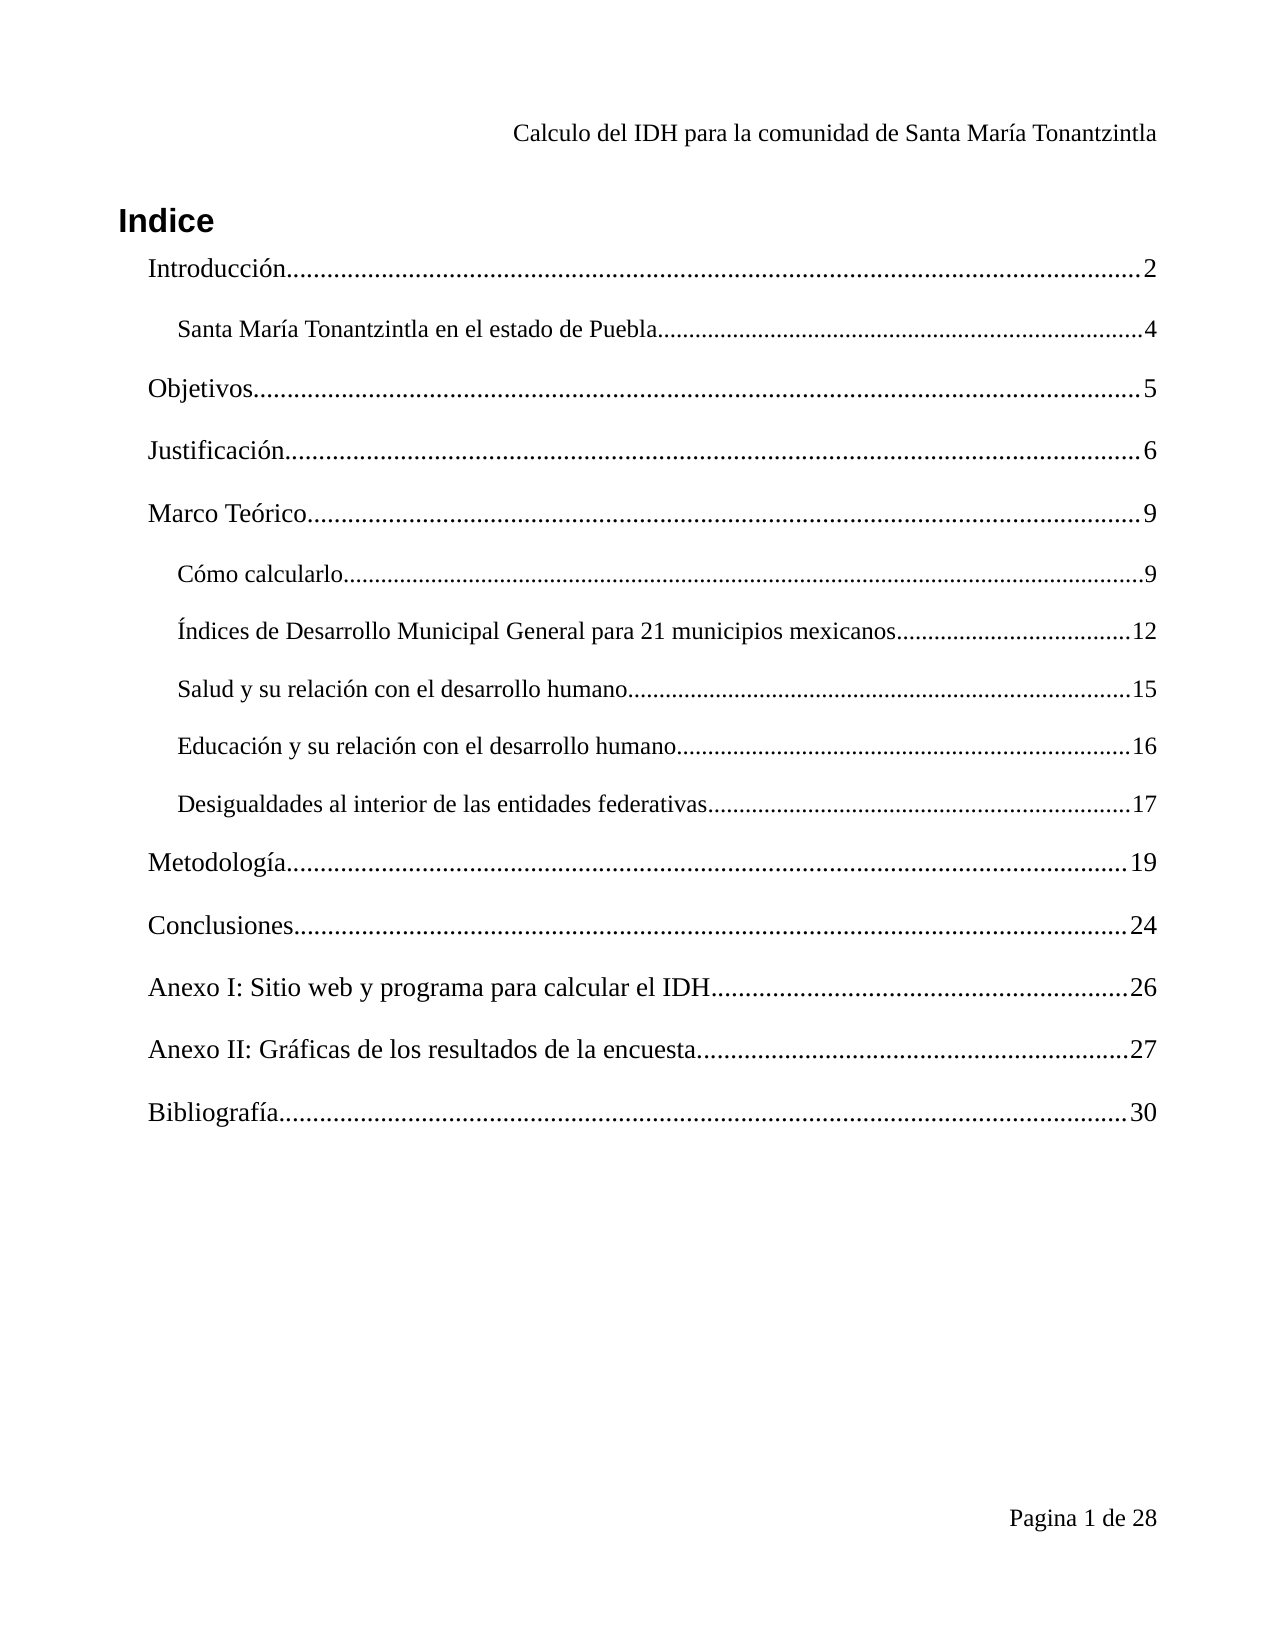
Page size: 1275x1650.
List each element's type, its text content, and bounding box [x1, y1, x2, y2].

text Objetivos 5 [148, 372, 1157, 403]
text Bibliografía 30 [148, 1096, 1157, 1127]
text Anexo II: Gráficas de los resultados de la encuesta. 27 [148, 1033, 1157, 1064]
text Salud y su relación con el desarrollo humano 15 [177, 674, 1157, 703]
subtitle Indice [118, 201, 1157, 240]
text Conclusiones 24 [148, 909, 1157, 940]
text Introducción 2 [148, 252, 1157, 283]
text Desigualdades al interior de las entidades federativas 17 [177, 789, 1157, 818]
text Anexo I: Sitio web y programa para calcular el IDH 26 [148, 971, 1157, 1002]
text Índices de Desarrollo Municipal General para 21 municipios mexicanos 12 [177, 616, 1157, 645]
text Cómo calcularlo 9 [177, 559, 1157, 588]
text Justificación 6 [148, 434, 1157, 466]
text Educación y su relación con el desarrollo humano. 16 [177, 731, 1157, 760]
text Santa María Tonantzintla en el estado de Puebla 4 [177, 314, 1157, 343]
text Marco Teórico 9 [148, 497, 1157, 528]
text Metodología 19 [148, 846, 1157, 878]
